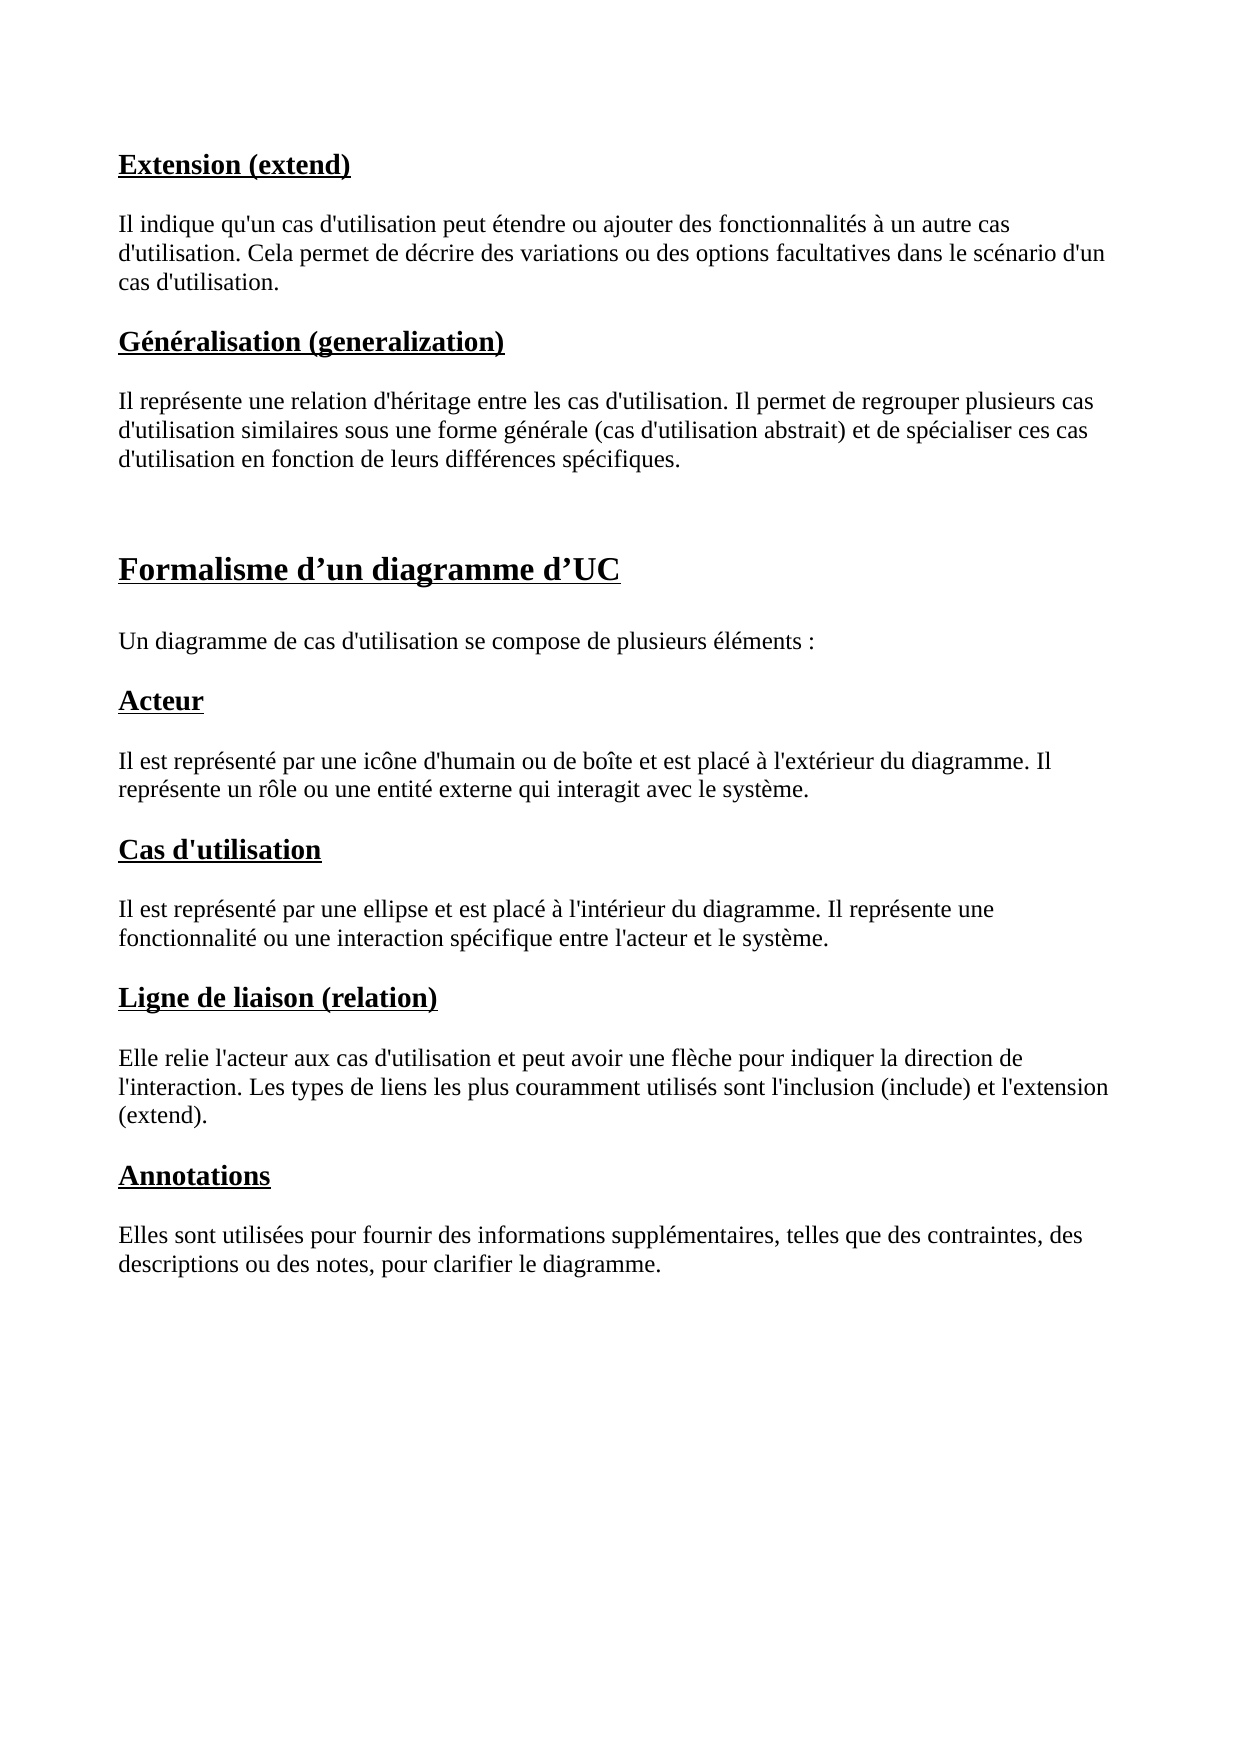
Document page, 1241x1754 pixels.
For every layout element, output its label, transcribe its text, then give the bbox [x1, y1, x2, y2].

text Généralisation (generalization) [118, 324, 1122, 358]
text Cas d'utilisation [118, 832, 1122, 866]
text Il est représenté par une icône d'humain ou de boîte et est placé à l'extérieur du diagramme. Il représente un rôle ou une entité externe qui interagit avec le système. [118, 746, 1122, 803]
text Elles sont utilisées pour fournir des informations supplémentaires, telles que des contraintes, des descriptions ou des notes, pour clarifier le diagramme. [118, 1220, 1122, 1278]
text Il indique qu'un cas d'utilisation peut étendre ou ajouter des fonctionnalités à un autre cas d'utilisation. Cela permet de décrire des variations ou des options facultatives dans le scénario d'un cas d'utilisation. [118, 209, 1122, 295]
text Ligne de liaison (relation) [118, 981, 1122, 1014]
text Annotations [118, 1158, 1122, 1191]
text Extension (extend) [118, 147, 1122, 180]
text Acteur [118, 683, 1122, 717]
text Formalisme d’un diagramme d’UC [118, 549, 1122, 588]
text Il représente une relation d'héritage entre les cas d'utilisation. Il permet de regrouper plusieurs cas d'utilisation similaires sous une forme générale (cas d'utilisation abstrait) et de spécialiser ces cas d'utilisation en fonction de leurs différences spécifiques. [118, 386, 1122, 473]
text Un diagramme de cas d'utilisation se compose de plusieurs éléments : [118, 626, 1122, 655]
text Il est représenté par une ellipse et est placé à l'intérieur du diagramme. Il représente une fonctionnalité ou une interaction spécifique entre l'acteur et le système. [118, 894, 1122, 952]
text Elle relie l'acteur aux cas d'utilisation et peut avoir une flèche pour indiquer la direction de l'interaction. Les types de liens les plus couramment utilisés sont l'inclusion (include) et l'extension (extend). [118, 1043, 1122, 1129]
